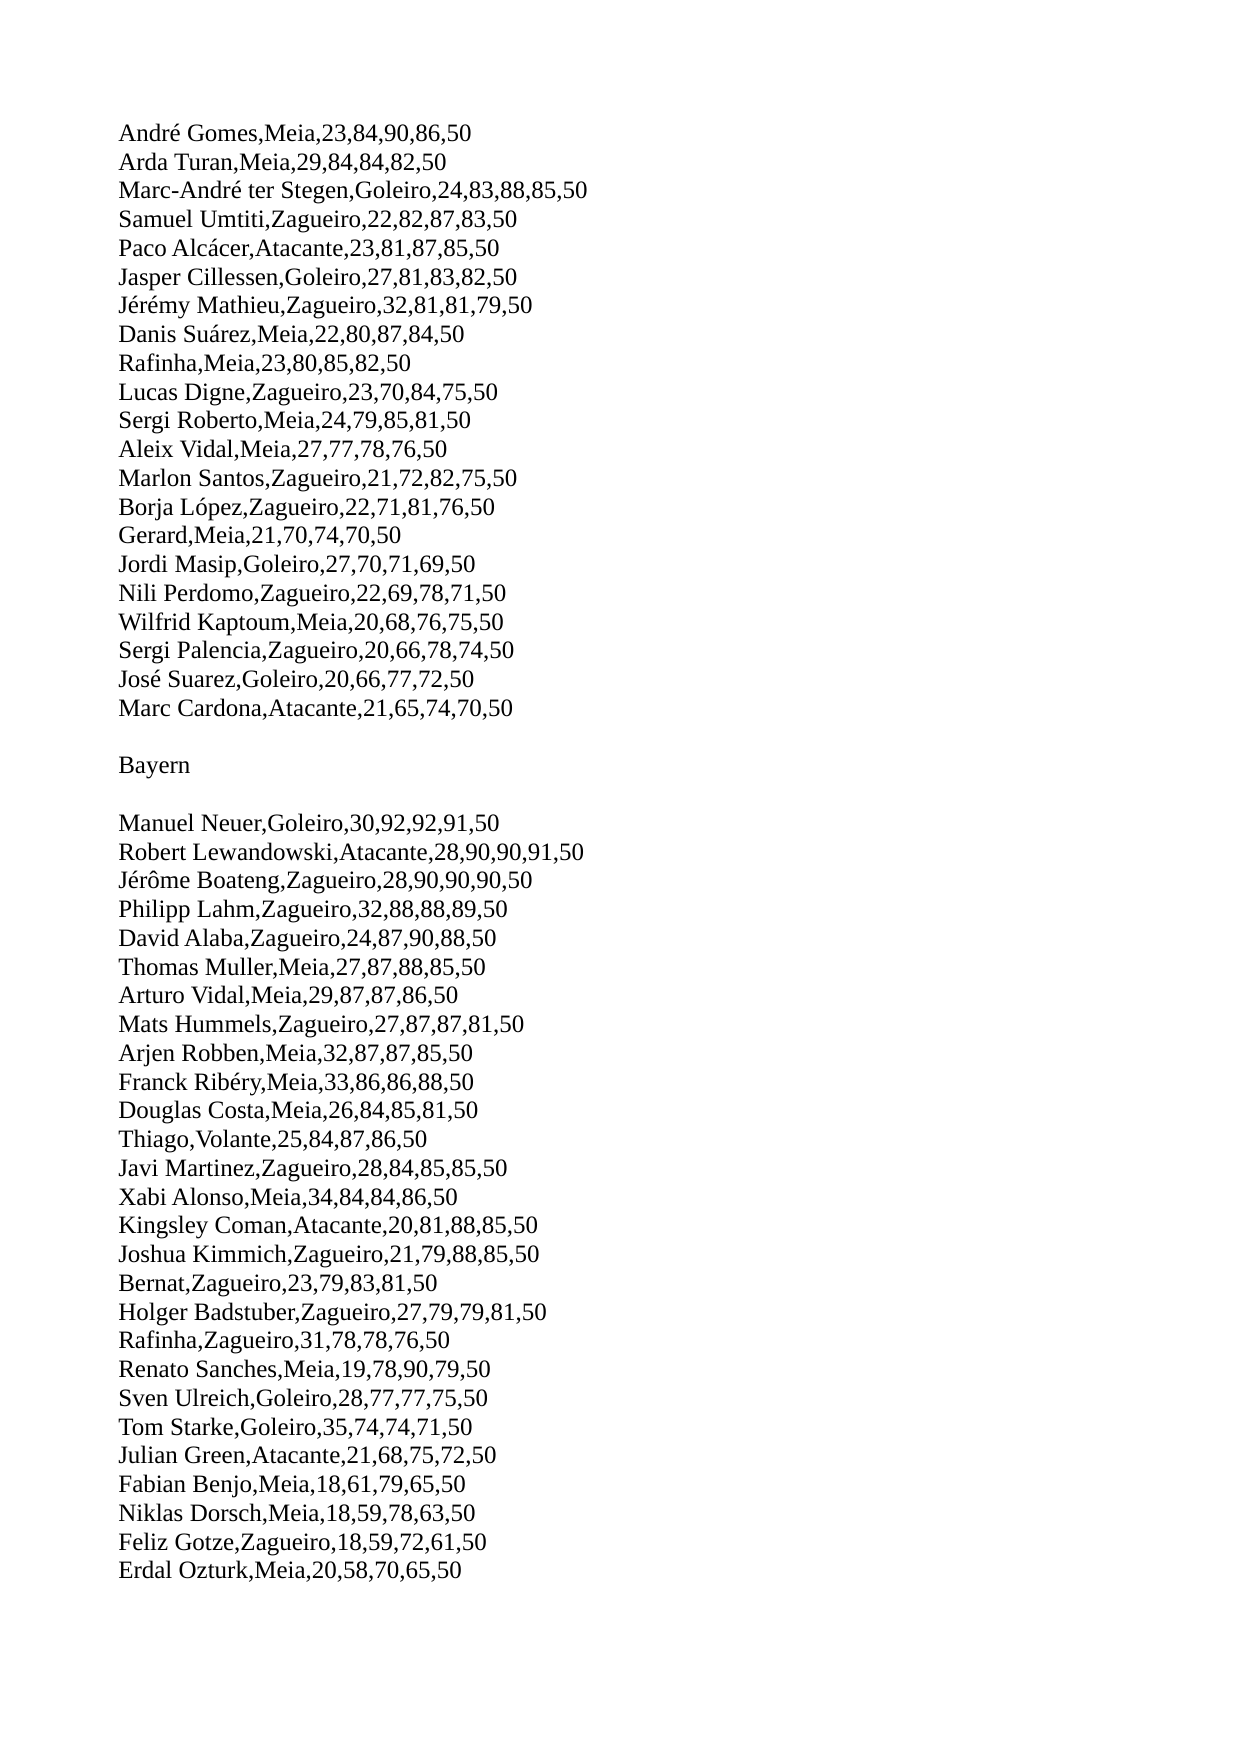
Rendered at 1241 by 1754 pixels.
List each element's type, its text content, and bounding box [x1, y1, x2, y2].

text Kingsley Coman,Atacante,20,81,88,85,50 [118, 1211, 1122, 1239]
text Arda Turan,Meia,29,84,84,82,50 [118, 147, 1122, 176]
text Manuel Neuer,Goleiro,30,92,92,91,50 [118, 808, 1122, 837]
text Rafinha,Zagueiro,31,78,78,76,50 [118, 1326, 1122, 1354]
text Jérôme Boateng,Zagueiro,28,90,90,90,50 [118, 866, 1122, 894]
text Marc Cardona,Atacante,21,65,74,70,50 [118, 693, 1122, 722]
text José Suarez,Goleiro,20,66,77,72,50 [118, 664, 1122, 693]
text Tom Starke,Goleiro,35,74,74,71,50 [118, 1412, 1122, 1441]
text Arjen Robben,Meia,32,87,87,85,50 [118, 1038, 1122, 1067]
text Marlon Santos,Zagueiro,21,72,82,75,50 [118, 463, 1122, 492]
text André Gomes,Meia,23,84,90,86,50 [118, 118, 1122, 147]
text Douglas Costa,Meia,26,84,85,81,50 [118, 1096, 1122, 1124]
text Marc-André ter Stegen,Goleiro,24,83,88,85,50 [118, 176, 1122, 204]
text Jasper Cillessen,Goleiro,27,81,83,82,50 [118, 262, 1122, 291]
text Sergi Palencia,Zagueiro,20,66,78,74,50 [118, 636, 1122, 664]
text Feliz Gotze,Zagueiro,18,59,72,61,50 [118, 1527, 1122, 1556]
text Sven Ulreich,Goleiro,28,77,77,75,50 [118, 1383, 1122, 1412]
text Bernat,Zagueiro,23,79,83,81,50 [118, 1268, 1122, 1297]
text Nili Perdomo,Zagueiro,22,69,78,71,50 [118, 578, 1122, 607]
text Gerard,Meia,21,70,74,70,50 [118, 521, 1122, 549]
text Aleix Vidal,Meia,27,77,78,76,50 [118, 434, 1122, 463]
text Holger Badstuber,Zagueiro,27,79,79,81,50 [118, 1297, 1122, 1326]
text Julian Green,Atacante,21,68,75,72,50 [118, 1441, 1122, 1469]
text Danis Suárez,Meia,22,80,87,84,50 [118, 319, 1122, 348]
text Samuel Umtiti,Zagueiro,22,82,87,83,50 [118, 204, 1122, 233]
text Lucas Digne,Zagueiro,23,70,84,75,50 [118, 377, 1122, 406]
text Wilfrid Kaptoum,Meia,20,68,76,75,50 [118, 607, 1122, 636]
text Fabian Benjo,Meia,18,61,79,65,50 [118, 1469, 1122, 1498]
text Jordi Masip,Goleiro,27,70,71,69,50 [118, 549, 1122, 578]
text Renato Sanches,Meia,19,78,90,79,50 [118, 1354, 1122, 1383]
text Thiago,Volante,25,84,87,86,50 [118, 1124, 1122, 1153]
text Philipp Lahm,Zagueiro,32,88,88,89,50 [118, 894, 1122, 923]
text Sergi Roberto,Meia,24,79,85,81,50 [118, 406, 1122, 434]
text Borja López,Zagueiro,22,71,81,76,50 [118, 492, 1122, 521]
text Rafinha,Meia,23,80,85,82,50 [118, 348, 1122, 377]
text Paco Alcácer,Atacante,23,81,87,85,50 [118, 233, 1122, 262]
text Xabi Alonso,Meia,34,84,84,86,50 [118, 1182, 1122, 1211]
text David Alaba,Zagueiro,24,87,90,88,50 [118, 923, 1122, 952]
text Thomas Muller,Meia,27,87,88,85,50 [118, 952, 1122, 981]
text Jérémy Mathieu,Zagueiro,32,81,81,79,50 [118, 291, 1122, 319]
text Joshua Kimmich,Zagueiro,21,79,88,85,50 [118, 1239, 1122, 1268]
text Robert Lewandowski,Atacante,28,90,90,91,50 [118, 837, 1122, 866]
text Niklas Dorsch,Meia,18,59,78,63,50 [118, 1498, 1122, 1527]
text Erdal Ozturk,Meia,20,58,70,65,50 [118, 1556, 1122, 1584]
text Franck Ribéry,Meia,33,86,86,88,50 [118, 1067, 1122, 1096]
text Bayern [118, 751, 1122, 779]
text Mats Hummels,Zagueiro,27,87,87,81,50 [118, 1009, 1122, 1038]
text Arturo Vidal,Meia,29,87,87,86,50 [118, 981, 1122, 1009]
text Javi Martinez,Zagueiro,28,84,85,85,50 [118, 1153, 1122, 1182]
